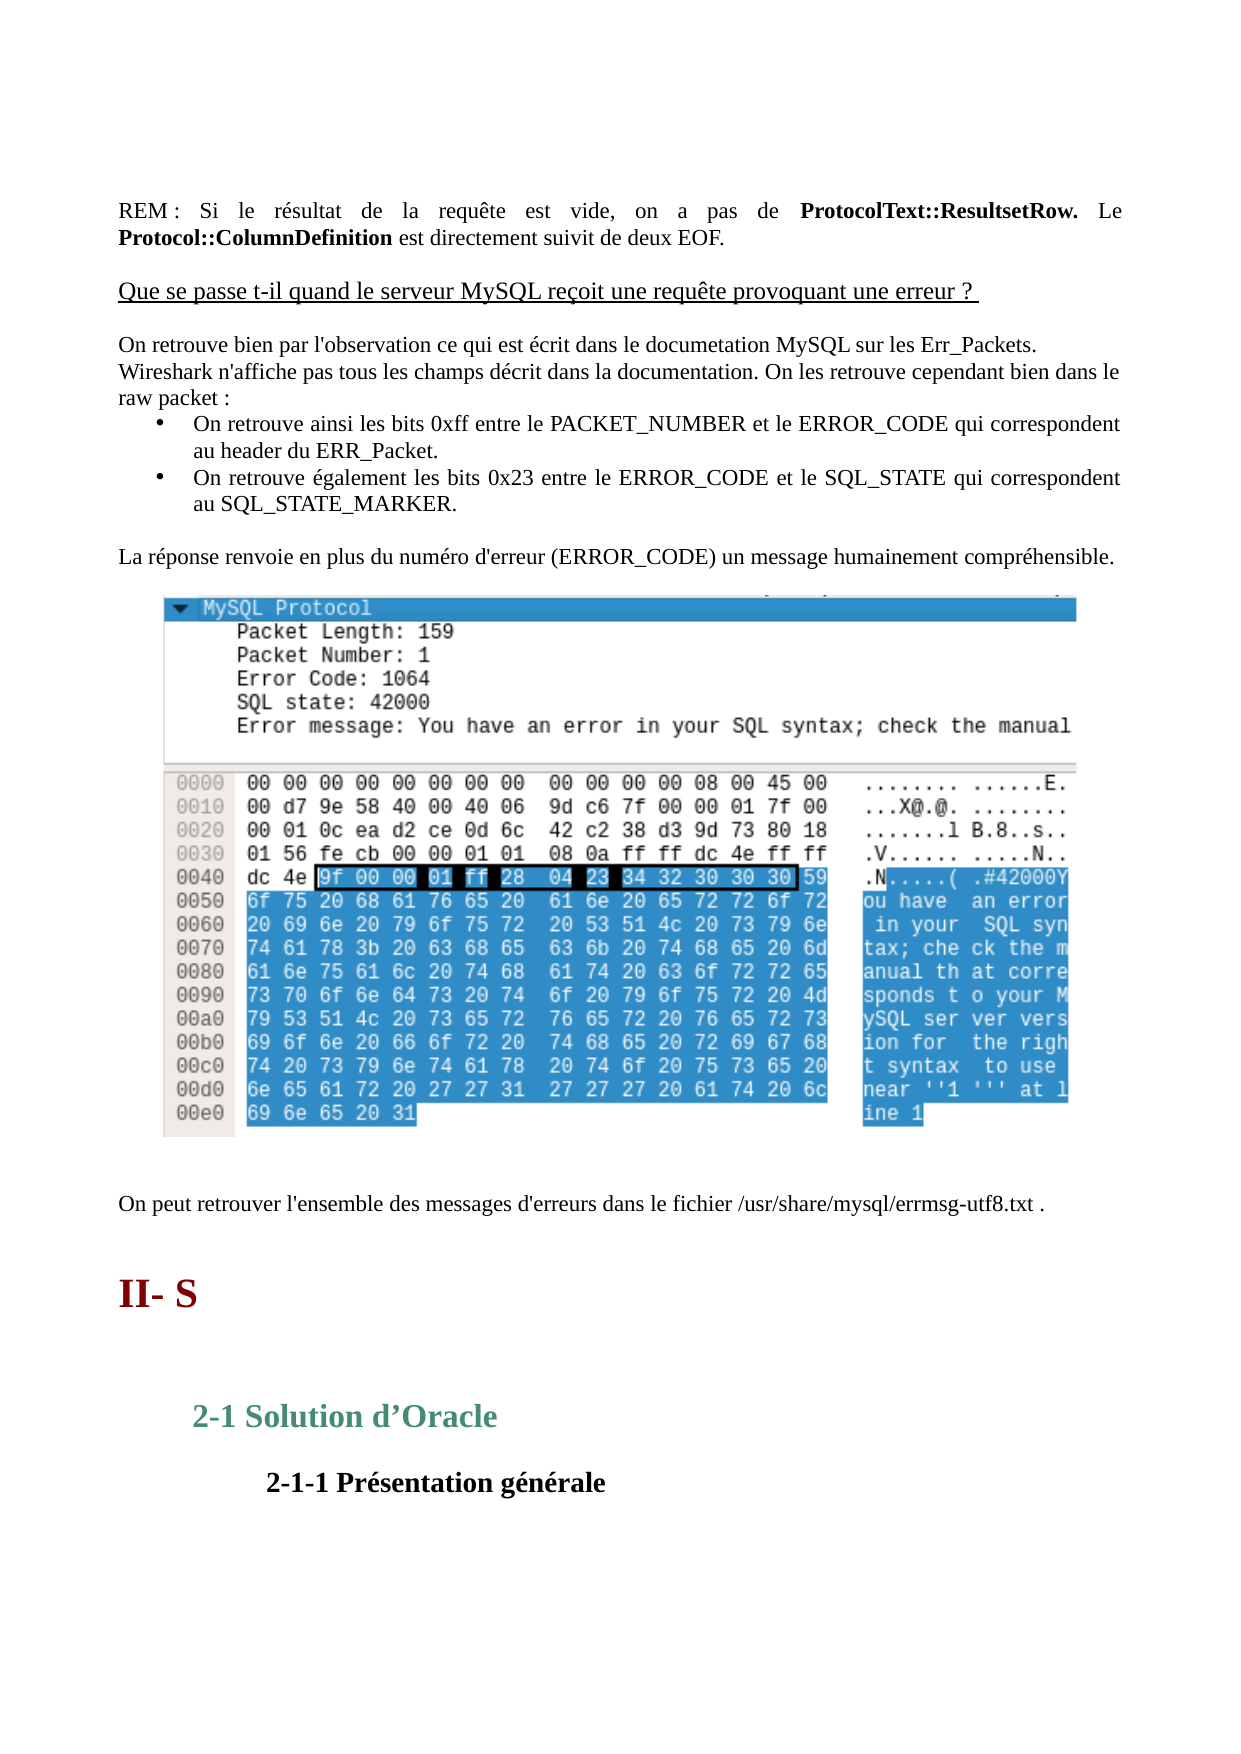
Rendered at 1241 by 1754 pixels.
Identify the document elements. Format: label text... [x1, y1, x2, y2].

text 2-1 Solution d’Oracle [118, 1396, 1122, 1434]
text On peut retrouver l'ensemble des messages d'erreurs dans le fichier /usr/share/mysql/errmsg-utf8.txt . [118, 1190, 1122, 1216]
text Wireshark n'affiche pas tous les champs décrit dans la documentation. On les retrouve cependant bien dans le raw packet : [118, 358, 1122, 410]
picture [163, 595, 1077, 1137]
text On retrouve bien par l'observation ce qui est écrit dans le documetation MySQL sur les Err_Packets. [118, 331, 1122, 358]
text La réponse renvoie en plus du numéro d'erreur (ERROR_CODE) un message humainement compréhensible. [118, 543, 1122, 569]
text 2-1-1 Présentation générale [118, 1465, 1122, 1499]
text Que se passe t-il quand le serveur MySQL reçoit une requête provoquant une erreur ? [118, 276, 1122, 305]
list On retrouve ainsi les bits 0xff entre le PACKET_NUMBER et le ERROR_CODE qui correspondent au header du ERR_Packet. [156, 410, 1122, 463]
list On retrouve également les bits 0x23 entre le ERROR_CODE et le SQL_STATE qui correspondent au SQL_STATE_MARKER. [156, 463, 1122, 517]
text II- S [118, 1269, 1122, 1317]
text REM : Si le résultat de la requête est vide, on a pas de ProtocolText::ResultsetRow. Le Protocol::ColumnDefinition est directement suivit de deux EOF. [118, 197, 1122, 250]
